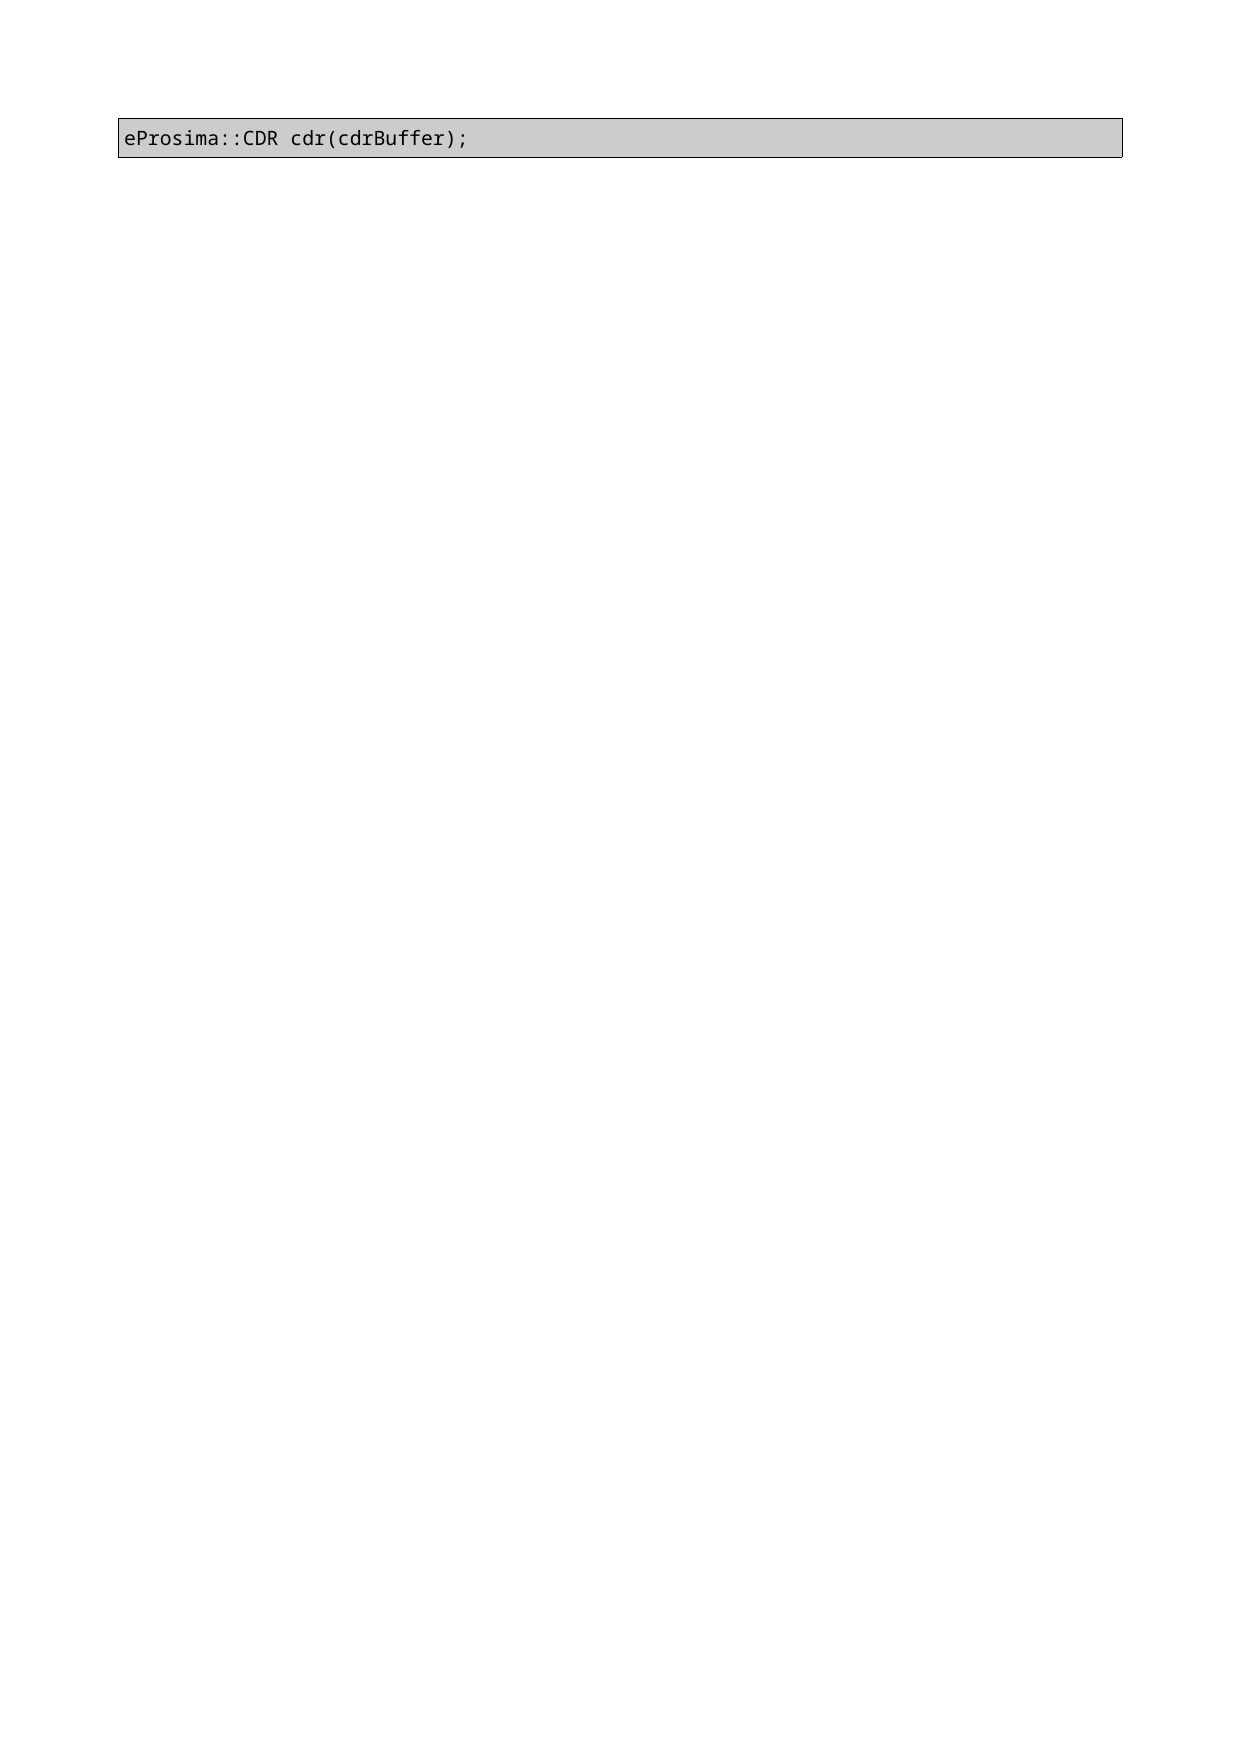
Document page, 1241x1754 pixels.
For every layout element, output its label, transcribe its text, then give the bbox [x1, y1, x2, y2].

table_header eProsima::CDR cdr(cdrBuffer); [119, 119, 1122, 157]
